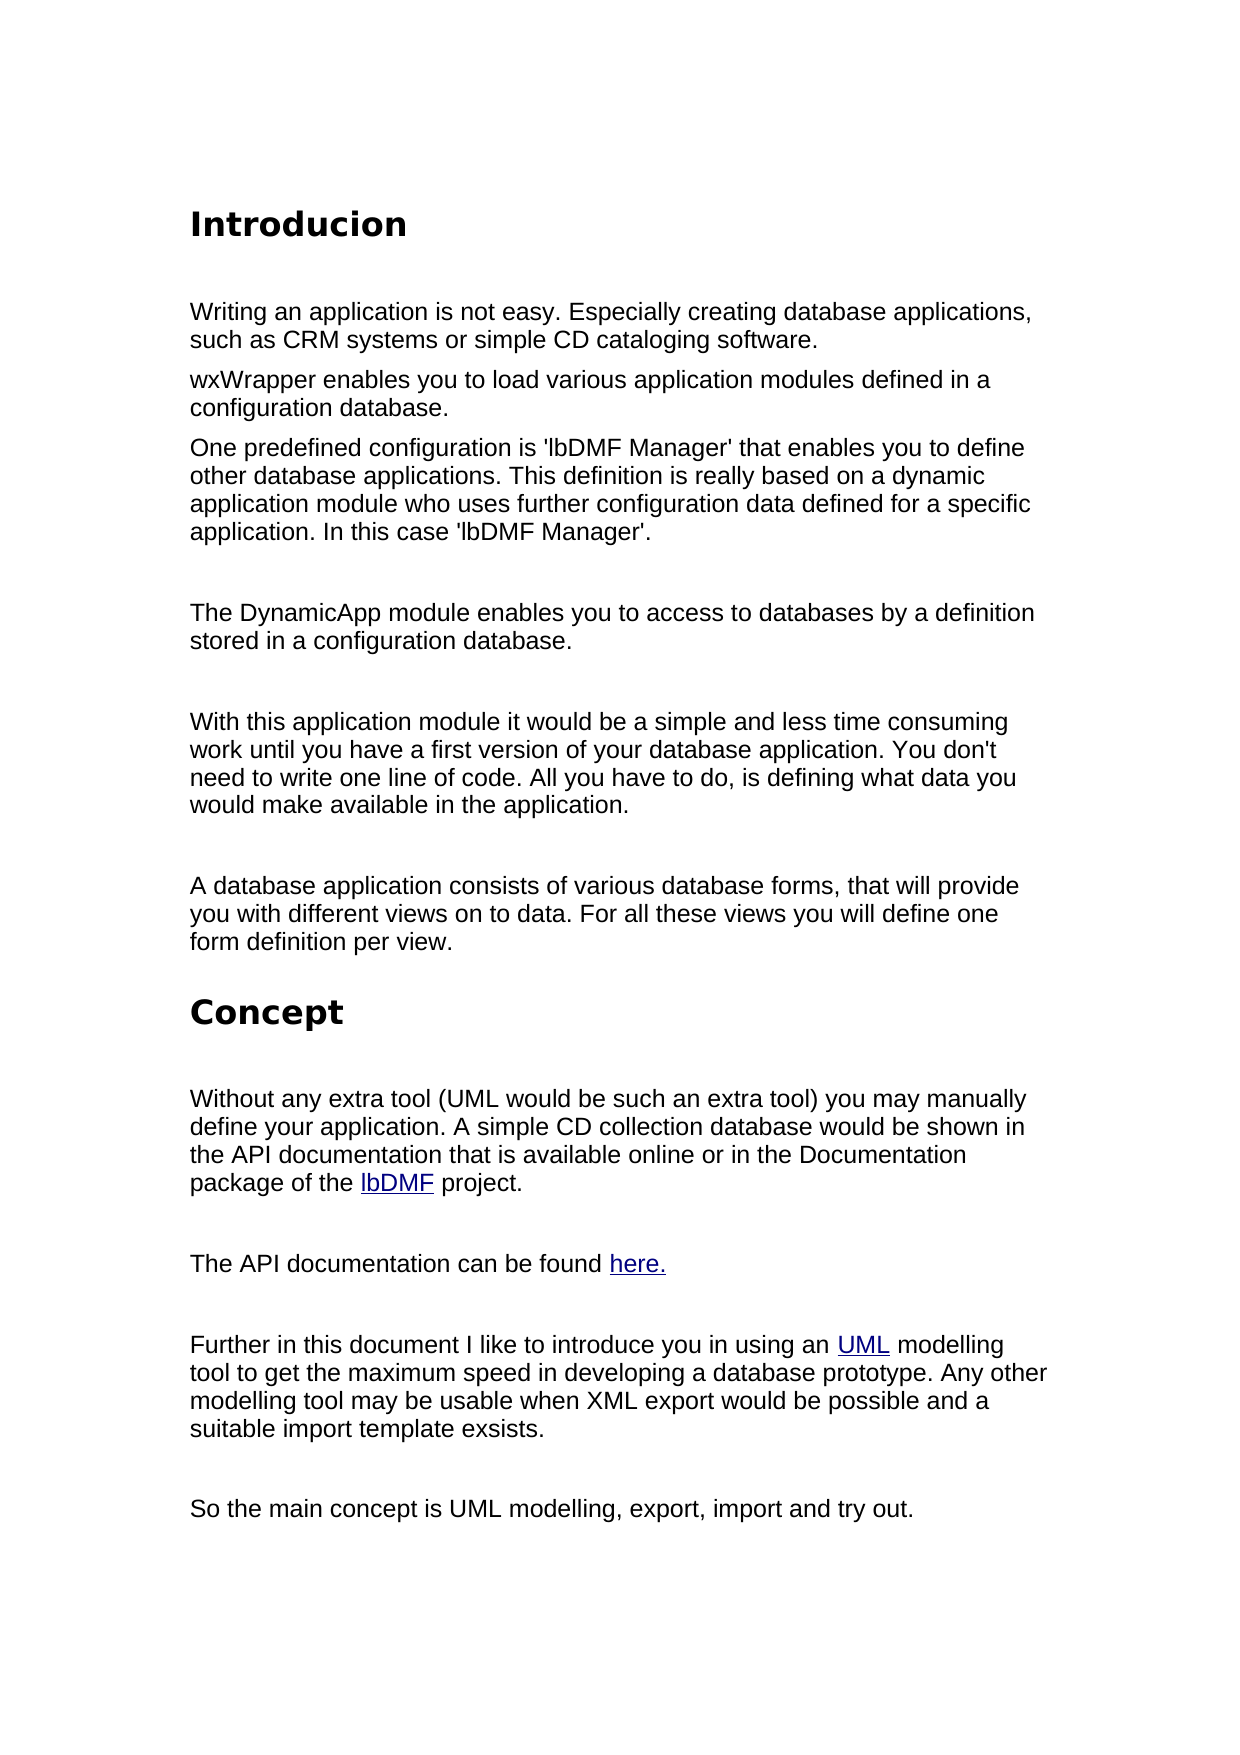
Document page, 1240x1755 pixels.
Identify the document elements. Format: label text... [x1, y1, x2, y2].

text A database application consists of various database forms, that will provide you with different views on to data. For all these views you will define one form definition per view. [189, 872, 1050, 956]
subtitle Introducion [189, 206, 1050, 244]
text Writing an application is not easy. Especially creating database applications, such as CRM systems or simple CD cataloging software. [189, 297, 1050, 353]
text So the main concept is UML modelling, export, import and try out. [189, 1495, 1050, 1523]
text wxWrapper enables you to load various application modules defined in a configuration database. [189, 366, 1050, 422]
text The API documentation can be found here. [189, 1250, 1050, 1278]
text One predefined configuration is 'lbDMF Manager' that enables you to define other database applications. This definition is really based on a dynamic application module who uses further configuration data defined for a specific application. In this case 'lbDMF Manager'. [189, 434, 1050, 546]
text The DynamicApp module enables you to access to databases by a definition stored in a configuration database. [189, 599, 1050, 654]
text Further in this document I like to introduce you in using an UML modelling tool to get the maximum speed in developing a database prototype. Any other modelling tool may be usable when XML export would be possible and a suitable import template exsists. [189, 1331, 1050, 1442]
subtitle Concept [189, 993, 1050, 1032]
text Without any extra tool (UML would be such an extra tool) you may manually define your application. A simple CD collection database would be shown in the API documentation that is available online or in the Documentation package of the lbDMF project. [189, 1085, 1050, 1197]
text With this application module it would be a simple and less time consuming work until you have a first version of your database application. You don't need to write one line of code. All you have to do, is defining what data you would make available in the application. [189, 707, 1050, 819]
